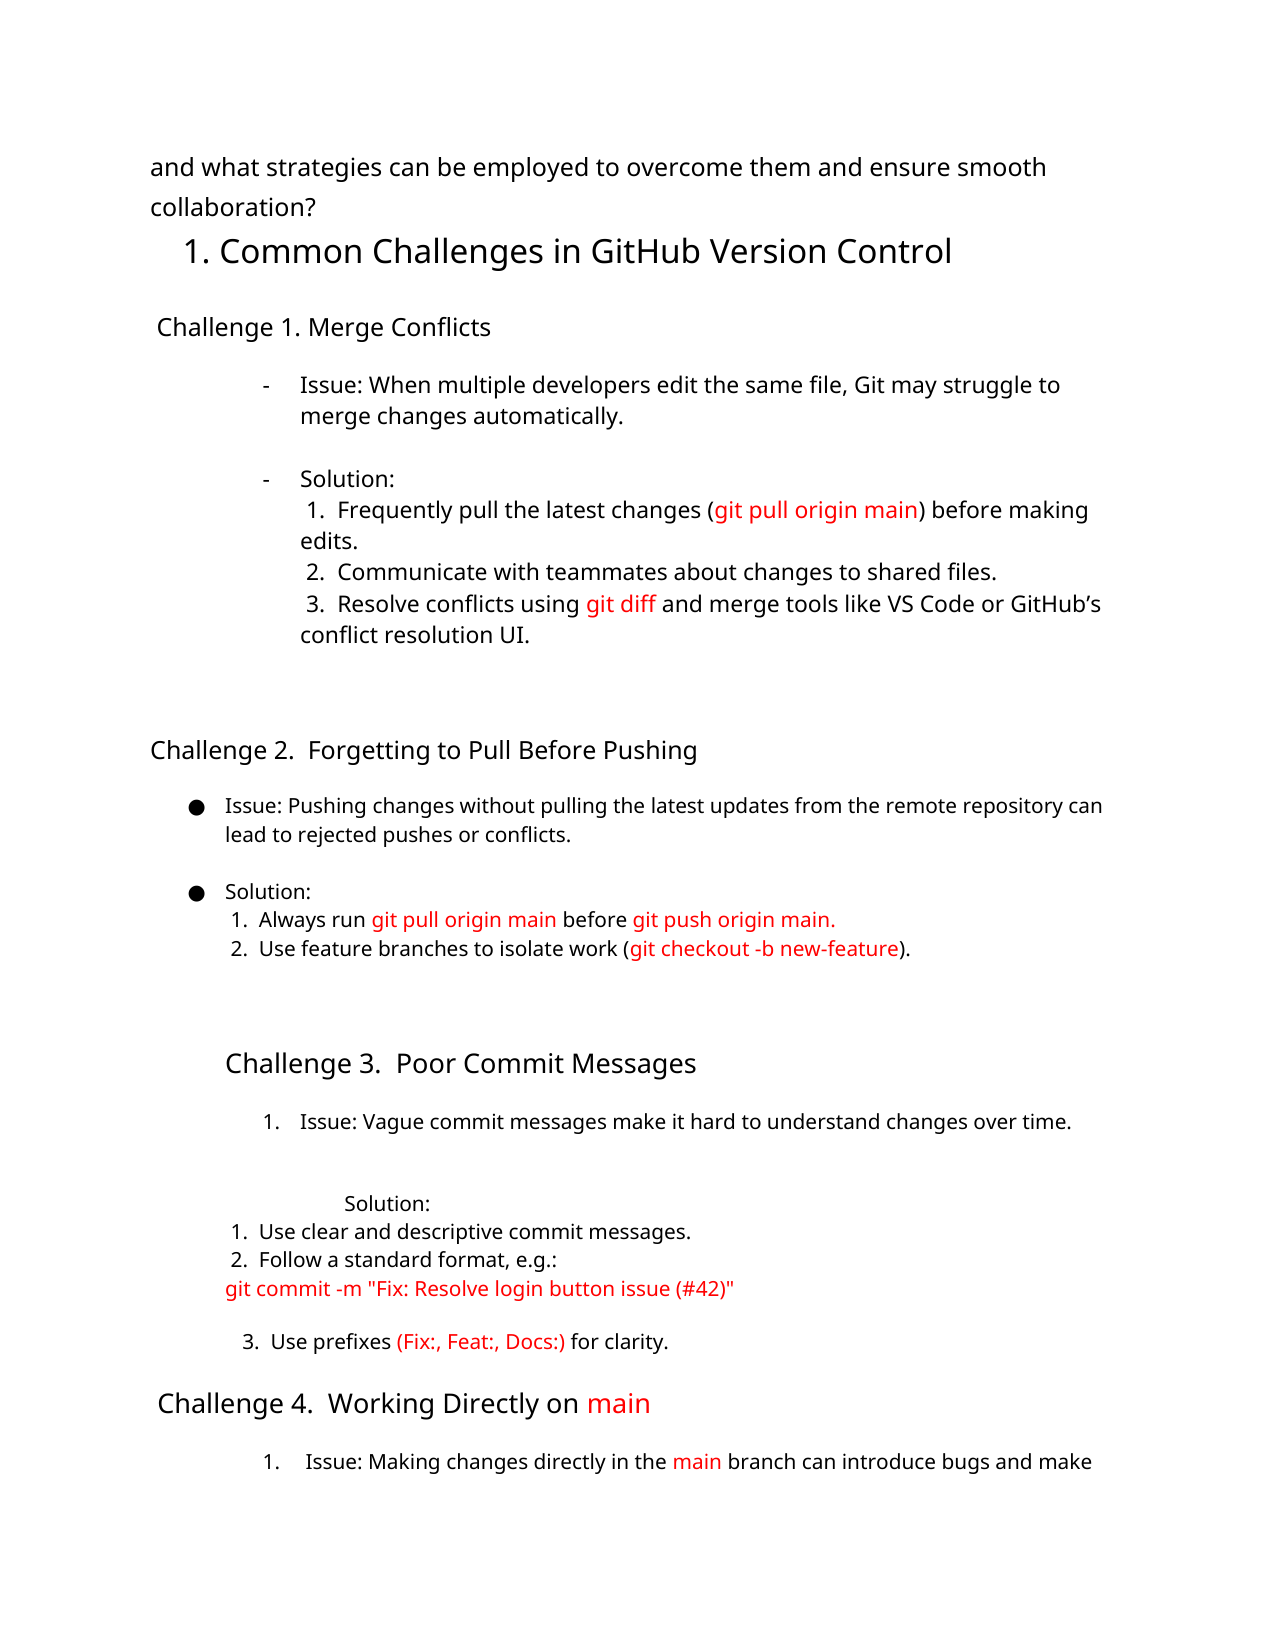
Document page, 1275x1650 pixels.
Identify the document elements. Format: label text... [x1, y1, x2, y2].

list Issue: Pushing changes without pulling the latest updates from the remote repository can lead to rejected pushes or conflicts. [187, 792, 1125, 877]
subtitle Challenge 4. Working Directly on main [150, 1385, 1125, 1422]
text and what strategies can be employed to overcome them and ensure smooth collaboration? [150, 150, 1125, 223]
list Issue: Vague commit messages make it hard to understand changes over time. [262, 1107, 1125, 1164]
list Solution: 1. Frequently pull the latest changes (git pull origin main) before making edits. 2. Communicate with teammates about changes to shared files. 3. Resolve conflicts using git diff and merge tools like VS Code or GitHub’s conflict resolution UI. [262, 462, 1125, 650]
list Issue: Making changes directly in the main branch can introduce bugs and make [262, 1447, 1125, 1475]
subtitle Challenge 1. Merge Conflicts [150, 310, 1125, 344]
list Issue: When multiple developers edit the same file, Git may struggle to merge changes automatically. [262, 369, 1125, 462]
list Solution: 1. Always run git pull origin main before git push origin main. 2. Use feature branches to isolate work (git checkout -b new-feature). [187, 877, 1125, 962]
subtitle Challenge 2. Forgetting to Pull Before Pushing [150, 733, 1125, 767]
subtitle Challenge 3. Poor Commit Messages [225, 1045, 1125, 1082]
text 3. Use prefixes (Fix:, Feat:, Docs:) for clarity. [150, 1327, 1125, 1356]
text Solution: 1. Use clear and descriptive commit messages. 2. Follow a standard format, e.g.: git commit -m "Fix: Resolve login button issue (#42)" [225, 1189, 1125, 1302]
text 1. Common Challenges in GitHub Version Control [150, 228, 1125, 274]
